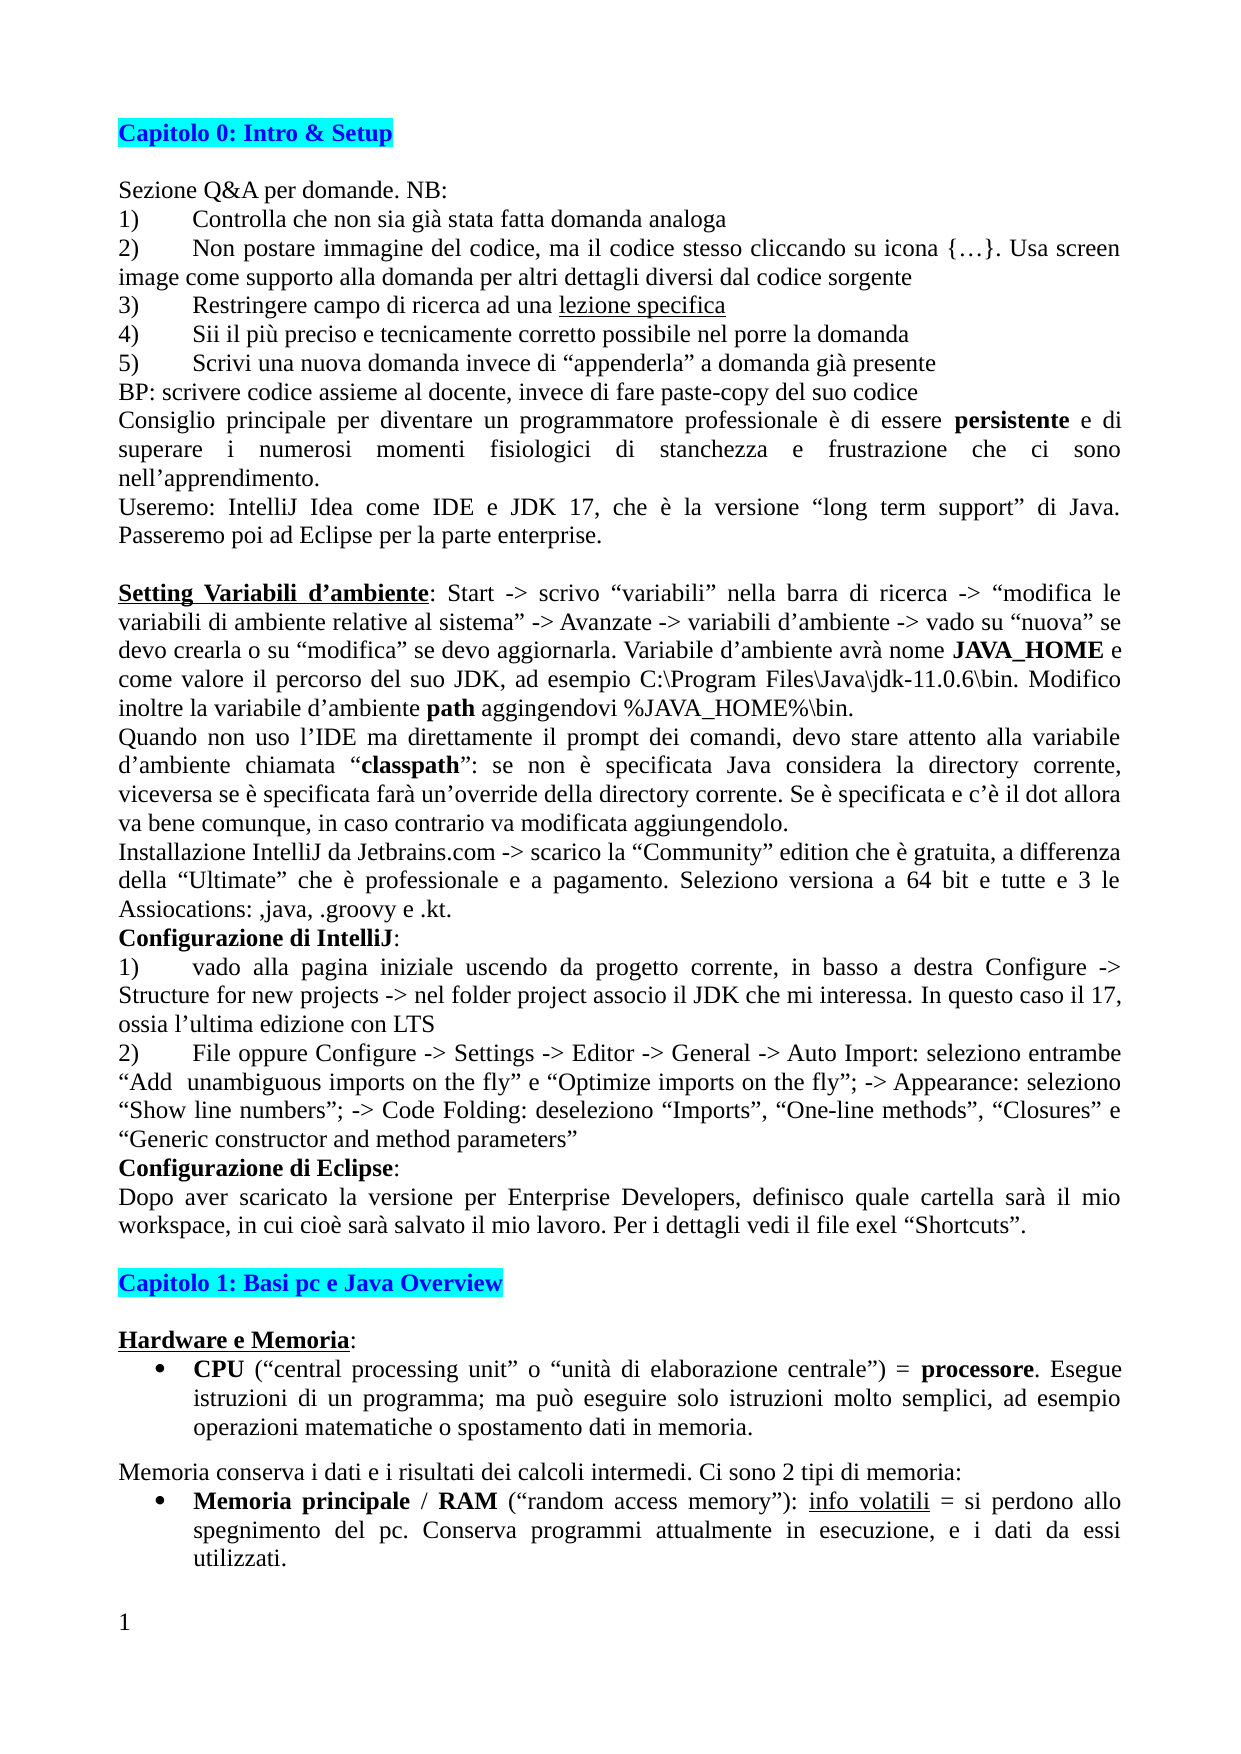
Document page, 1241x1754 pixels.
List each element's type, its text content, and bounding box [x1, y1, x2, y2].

text Setting Variabili d’ambiente: Start -> scrivo “variabili” nella barra di ricerca -> “modifica le variabili di ambiente relative al sistema” -> Avanzate -> variabili d’ambiente -> vado su “nuova” se devo crearla o su “modifica” se devo aggiornarla. Variabile d’ambiente avrà nome JAVA_HOME e come valore il percorso del suo JDK, ad esempio C:\Program Files\Java\jdk-11.0.6\bin. Modifico inoltre la variabile d’ambiente path aggingendovi %JAVA_HOME%\bin. [118, 578, 1122, 722]
list Memoria principale / RAM (“random access memory”): info volatili = si perdono allo spegnimento del pc. Conserva programmi attualmente in esecuzione, e i dati da essi utilizzati. [156, 1486, 1122, 1572]
text Hardware e Memoria: [118, 1326, 1122, 1354]
text 2) Non postare immagine del codice, ma il codice stesso cliccando su icona {…}. Usa screen image come supporto alla domanda per altri dettagli diversi dal codice sorgente [118, 233, 1122, 291]
text Useremo: IntelliJ Idea come IDE e JDK 17, che è la versione “long term support” di Java. Passeremo poi ad Eclipse per la parte enterprise. [118, 492, 1122, 549]
text Quando non uso l’IDE ma direttamente il prompt dei comandi, devo stare attento alla variabile d’ambiente chiamata “classpath”: se non è specificata Java considera la directory corrente, viceversa se è specificata farà un’override della directory corrente. Se è specificata e c’è il dot allora va bene comunque, in caso contrario va modificata aggiungendolo. [118, 722, 1122, 837]
text 5) Scrivi una nuova domanda invece di “appenderla” a domanda già presente [118, 348, 1122, 377]
text 2) File oppure Configure -> Settings -> Editor -> General -> Auto Import: seleziono entrambe “Add unambiguous imports on the fly” e “Optimize imports on the fly”; -> Appearance: seleziono “Show line numbers”; -> Code Folding: deseleziono “Imports”, “One-line methods”, “Closures” e “Generic constructor and method parameters” [118, 1038, 1122, 1153]
list CPU (“central processing unit” o “unità di elaborazione centrale”) = processore. Esegue istruzioni di un programma; ma può eseguire solo istruzioni molto semplici, ad esempio operazioni matematiche o spostamento dati in memoria. [156, 1354, 1122, 1441]
text Memoria conserva i dati e i risultati dei calcoli intermedi. Ci sono 2 tipi di memoria: [118, 1457, 1122, 1486]
text Dopo aver scaricato la versione per Enterprise Developers, definisco quale cartella sarà il mio workspace, in cui cioè sarà salvato il mio lavoro. Per i dettagli vedi il file exel “Shortcuts”. [118, 1182, 1122, 1239]
text 4) Sii il più preciso e tecnicamente corretto possibile nel porre la domanda [118, 319, 1122, 348]
text Configurazione di IntelliJ: [118, 923, 1122, 952]
text Sezione Q&A per domande. NB: [118, 176, 1122, 204]
text Installazione IntelliJ da Jetbrains.com -> scarico la “Community” edition che è gratuita, a differenza della “Ultimate” che è professionale e a pagamento. Seleziono versiona a 64 bit e tutte e 3 le Assiocations: ,java, .groovy e .kt. [118, 837, 1122, 923]
text BP: scrivere codice assieme al docente, invece di fare paste-copy del suo codice [118, 377, 1122, 406]
text 1) Controlla che non sia già stata fatta domanda analoga [118, 204, 1122, 233]
text 3) Restringere campo di ricerca ad una lezione specifica [118, 291, 1122, 319]
text Capitolo 0: Intro & Setup [118, 118, 1122, 147]
text 1) vado alla pagina iniziale uscendo da progetto corrente, in basso a destra Configure -> Structure for new projects -> nel folder project associo il JDK che mi interessa. In questo caso il 17, ossia l’ultima edizione con LTS [118, 952, 1122, 1038]
text Capitolo 1: Basi pc e Java Overview [118, 1268, 1122, 1297]
text Configurazione di Eclipse: [118, 1153, 1122, 1182]
text Consiglio principale per diventare un programmatore professionale è di essere persistente e di superare i numerosi momenti fisiologici di stanchezza e frustrazione che ci sono nell’apprendimento. [118, 406, 1122, 492]
